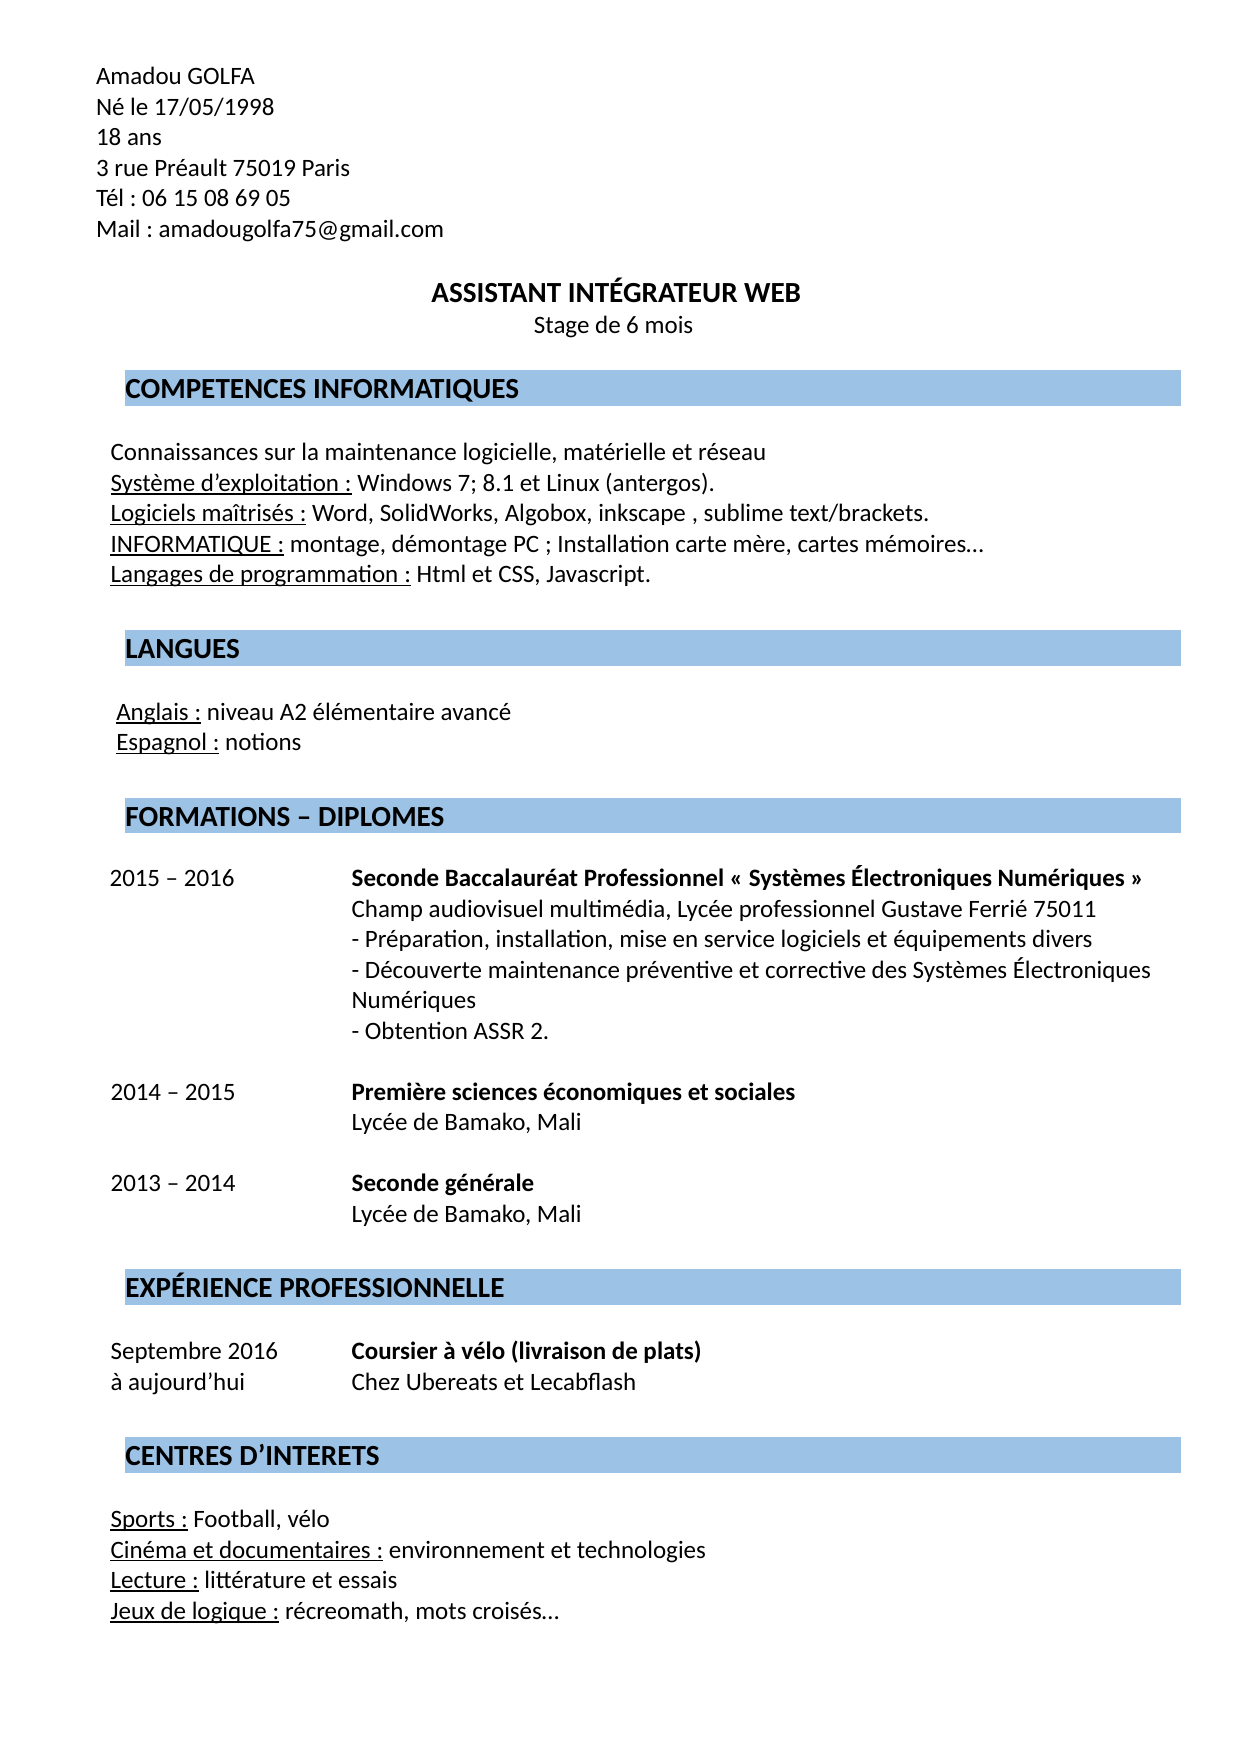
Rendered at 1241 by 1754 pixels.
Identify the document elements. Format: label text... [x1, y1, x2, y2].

text Système d’exploitation : Windows 7; 8.1 et Linux (antergos). [110, 467, 1181, 498]
text Lycée de Bamako, Mali [335, 1106, 1181, 1137]
text Espagnol : notions [110, 727, 1181, 757]
text ASSISTANT INTÉGRATEUR WEB [51, 274, 1181, 309]
text à aujourd’hui Chez Ubereats et Lecabflash [110, 1366, 1181, 1396]
text EXPÉRIENCE PROFESSIONNELLE [125, 1269, 1181, 1305]
text Lecture : littérature et essais [110, 1564, 1181, 1595]
text Langages de programmation : Html et CSS, Javascript. [110, 559, 1181, 589]
text Mail : amadougolfa75@gmail.com [96, 213, 1181, 243]
text Cinéma et documentaires : environnement et technologies [110, 1534, 1181, 1564]
text - Préparation, installation, mise en service logiciels et équipements divers [351, 923, 1181, 954]
text Amadou GOLFA [96, 60, 1181, 91]
text INFORMATIQUE : montage, démontage PC ; Installation carte mère, cartes mémoires… [110, 528, 1181, 559]
text Anglais : niveau A2 élémentaire avancé [110, 696, 1181, 727]
text 2013 – 2014 Seconde générale [110, 1167, 1181, 1198]
text - Découverte maintenance préventive et corrective des Systèmes Électroniques Numériques [351, 954, 1181, 1015]
text LANGUES [125, 630, 1181, 666]
text - Obtention ASSR 2. [351, 1015, 1181, 1045]
text Lycée de Bamako, Mali [335, 1198, 1181, 1228]
text Logiciels maîtrisés : Word, SolidWorks, Algobox, inkscape , sublime text/brackets. [51, 498, 1181, 528]
text Tél : 06 15 08 69 05 [96, 182, 1181, 213]
text 18 ans [96, 121, 1181, 152]
text FORMATIONS – DIPLOMES [125, 798, 1181, 833]
text Connaissances sur la maintenance logicielle, matérielle et réseau [110, 437, 1181, 467]
text Sports : Football, vélo [51, 1503, 1181, 1534]
text Champ audiovisuel multimédia, Lycée professionnel Gustave Ferrié 75011 [351, 893, 1181, 923]
text COMPETENCES INFORMATIQUES [125, 370, 1181, 406]
text 3 rue Préault 75019 Paris [96, 152, 1181, 182]
text Stage de 6 mois [51, 309, 1181, 340]
text 2015 – 2016 Seconde Baccalauréat Professionnel « Systèmes Électroniques Numériques » [109, 862, 1181, 893]
text 2014 – 2015 Première sciences économiques et sociales [110, 1076, 1181, 1106]
text Né le 17/05/1998 [96, 91, 1181, 121]
text Septembre 2016 Coursier à vélo (livraison de plats) [110, 1335, 1181, 1366]
text Jeux de logique : récreomath, mots croisés… [110, 1595, 1181, 1625]
text CENTRES D’INTERETS [125, 1437, 1181, 1473]
